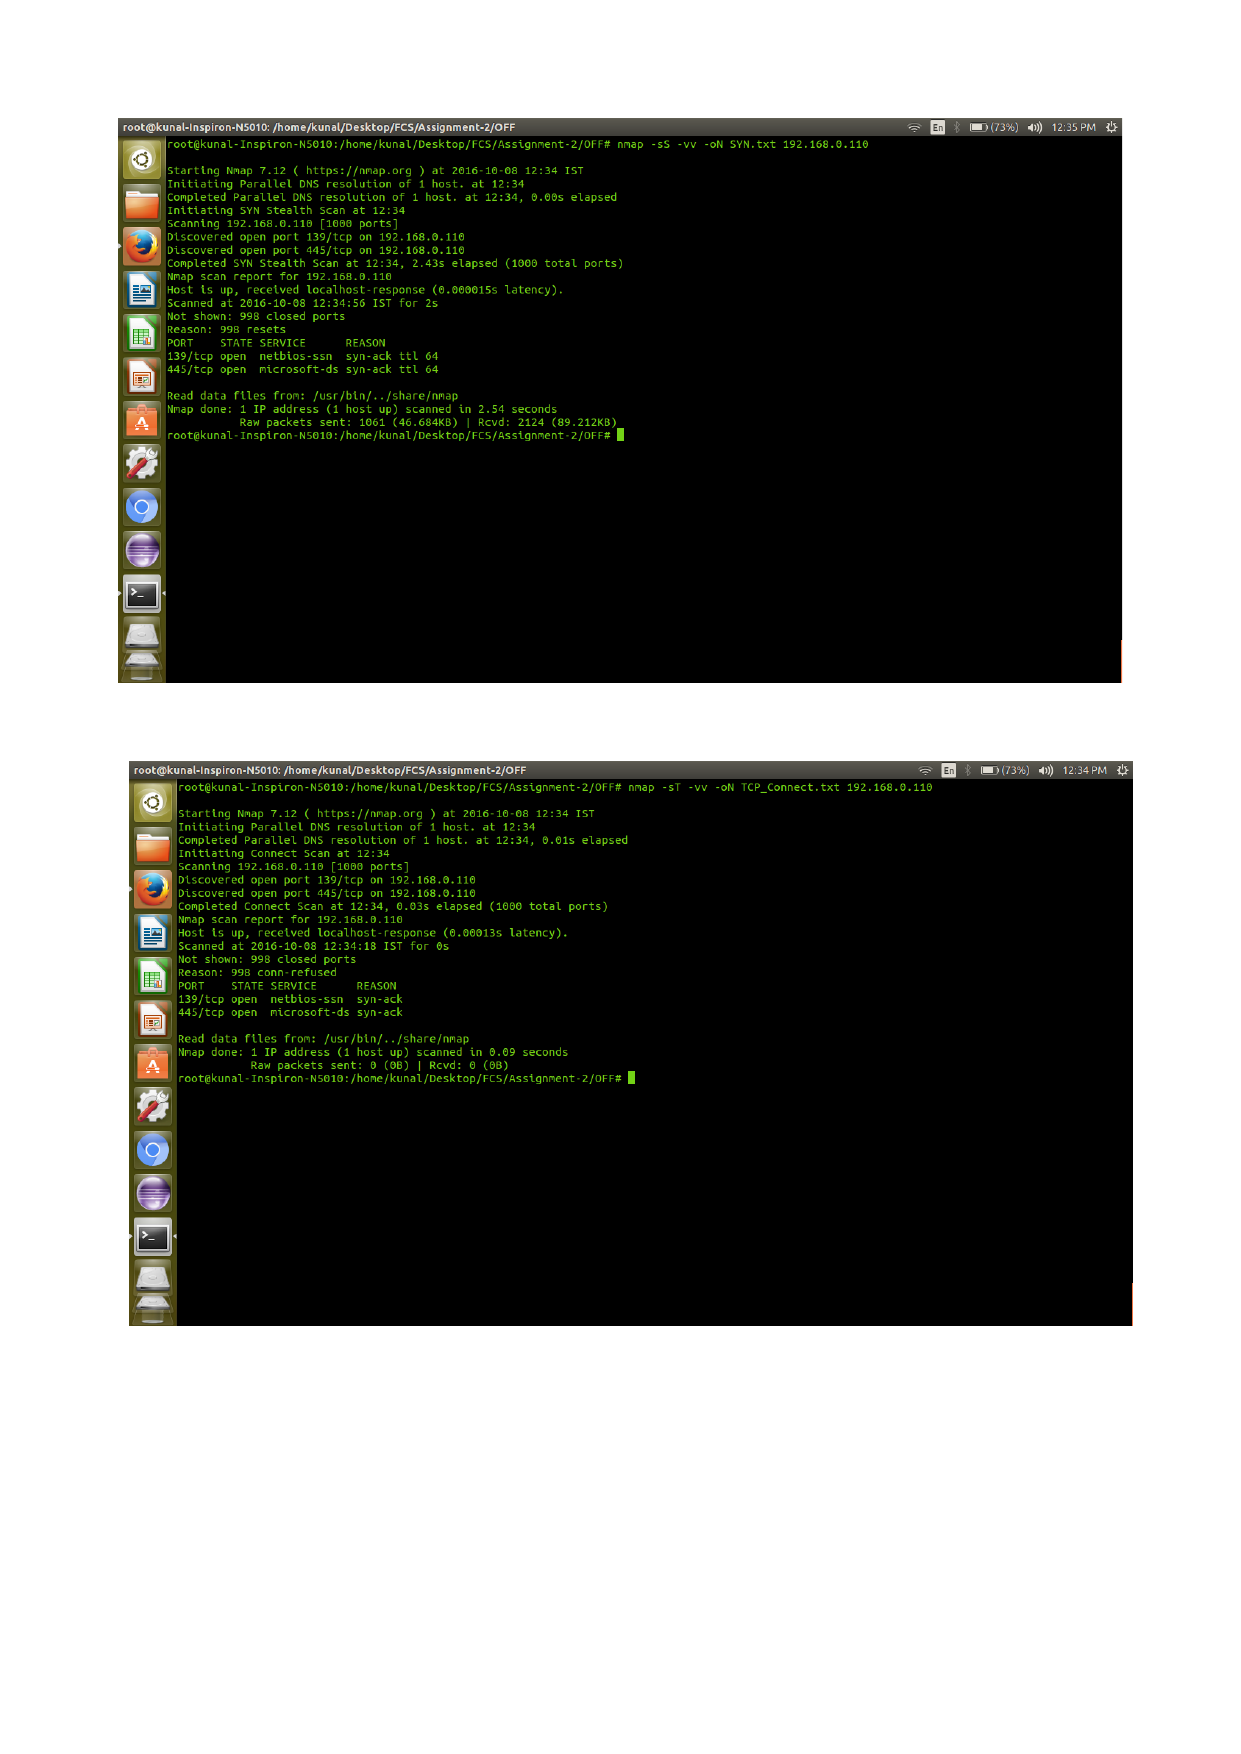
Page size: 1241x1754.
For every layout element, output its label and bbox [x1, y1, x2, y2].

picture [129, 761, 1133, 1326]
picture [118, 118, 1123, 683]
